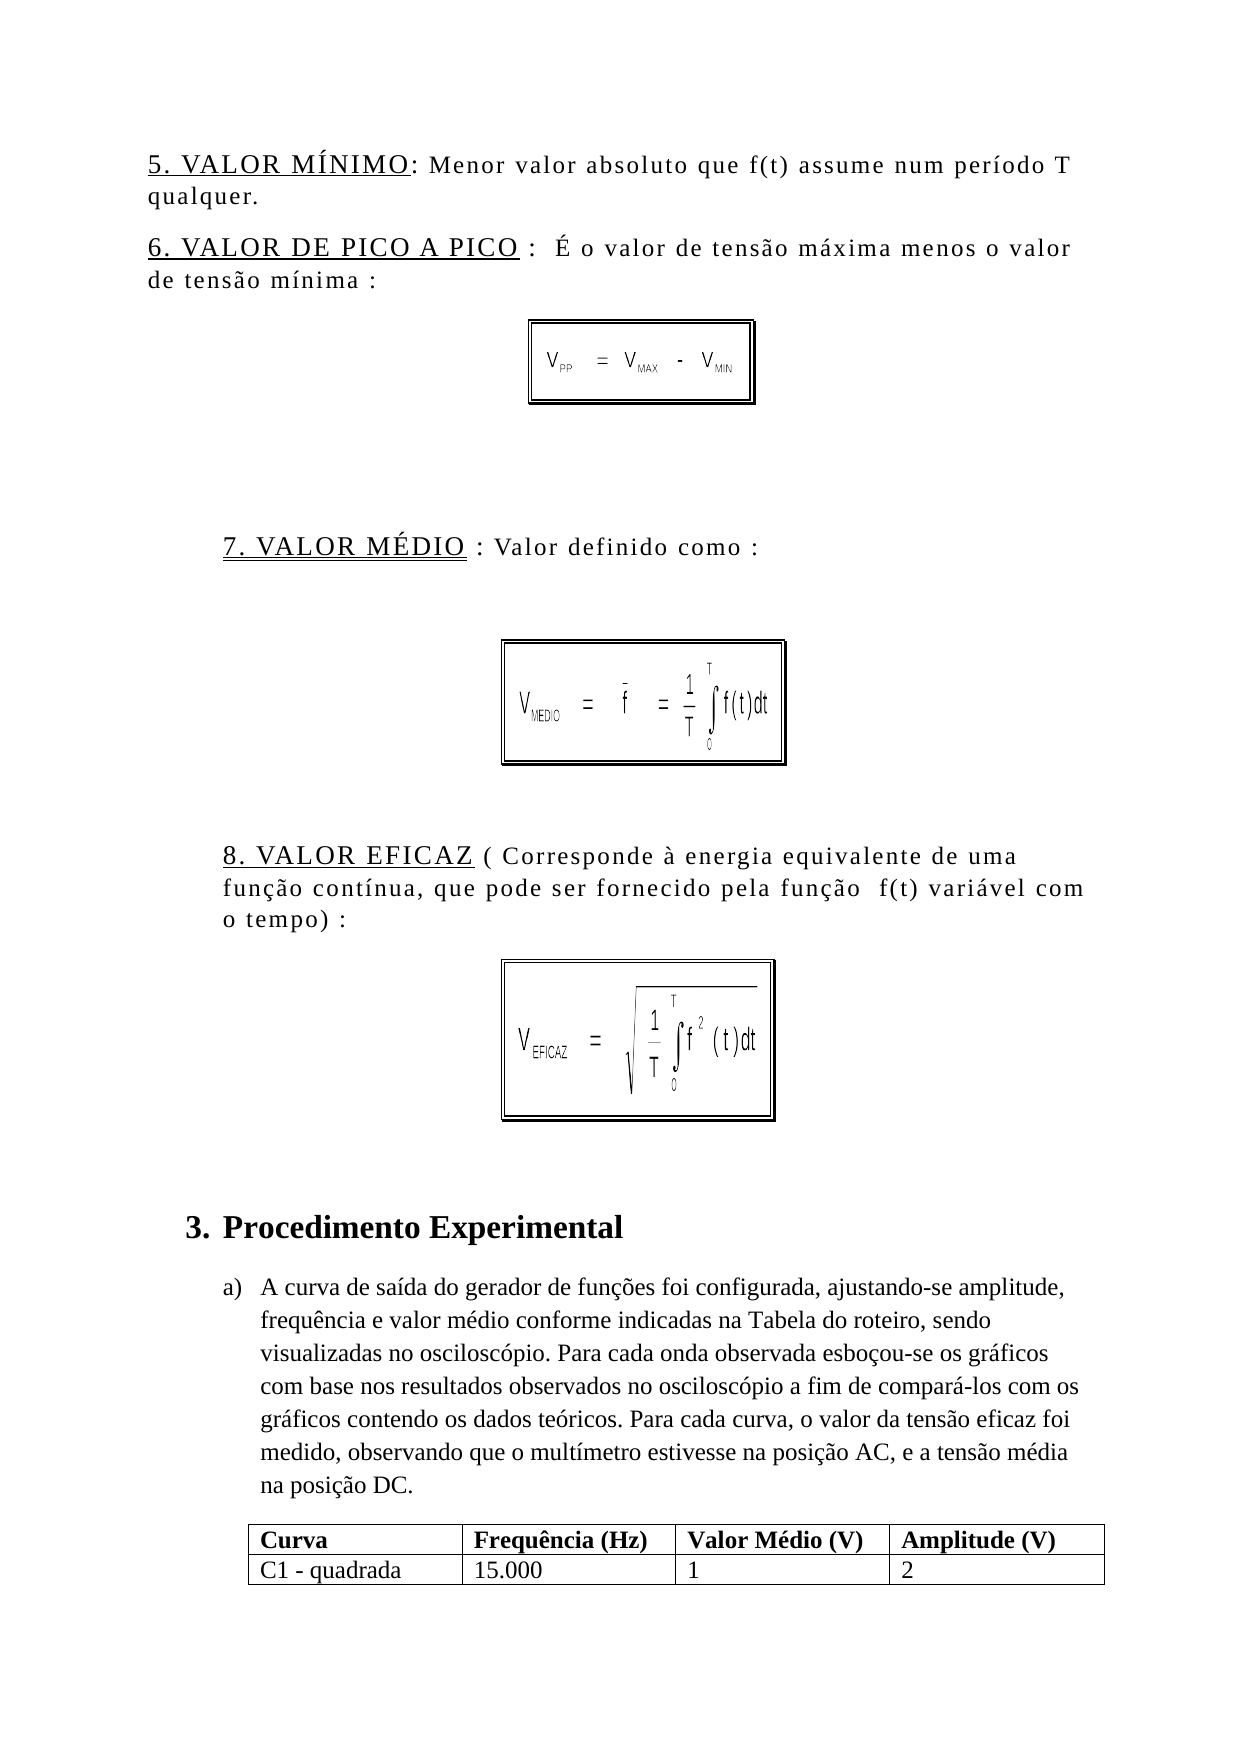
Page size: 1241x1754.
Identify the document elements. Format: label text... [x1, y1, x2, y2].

table_header Amplitude (V) [890, 1525, 1104, 1554]
list 8. VALOR EFICAZ ( Corresponde à energia equivalente de uma função contínua, que pode ser fornecido pela função f(t) variável com o tempo) : [185, 839, 1092, 933]
table_header Valor Médio (V) [676, 1525, 889, 1554]
list Procedimento Experimental [185, 1207, 1092, 1246]
table_cell C1 - quadrada [249, 1555, 462, 1584]
text 6. VALOR DE PICO A PICO : É o valor de tensão máxima menos o valor de tensão mínima : [148, 231, 1092, 293]
list 7. VALOR MÉDIO : Valor definido como : [185, 530, 1092, 561]
table_header Curva [249, 1525, 462, 1554]
table_cell 15.000 [463, 1555, 675, 1584]
table_header Frequência (Hz) [463, 1525, 675, 1554]
table_cell 2 [890, 1555, 1104, 1584]
table_cell 1 [676, 1555, 889, 1584]
list A curva de saída do gerador de funções foi configurada, ajustando-se amplitude, frequência e valor médio conforme indicadas na Tabela do roteiro, sendo visualizadas no osciloscópio. Para cada onda observada esboçou-se os gráficos com base nos resultados observados no osciloscópio a fim de compará-los com os gráficos contendo os dados teóricos. Para cada curva, o valor da tensão eficaz foi medido, observando que o multímetro estivesse na posição AC, e a tensão média na posição DC. [223, 1272, 1092, 1499]
text 5. VALOR MÍNIMO: Menor valor absoluto que f(t) assume num período T qualquer. [148, 148, 1092, 210]
